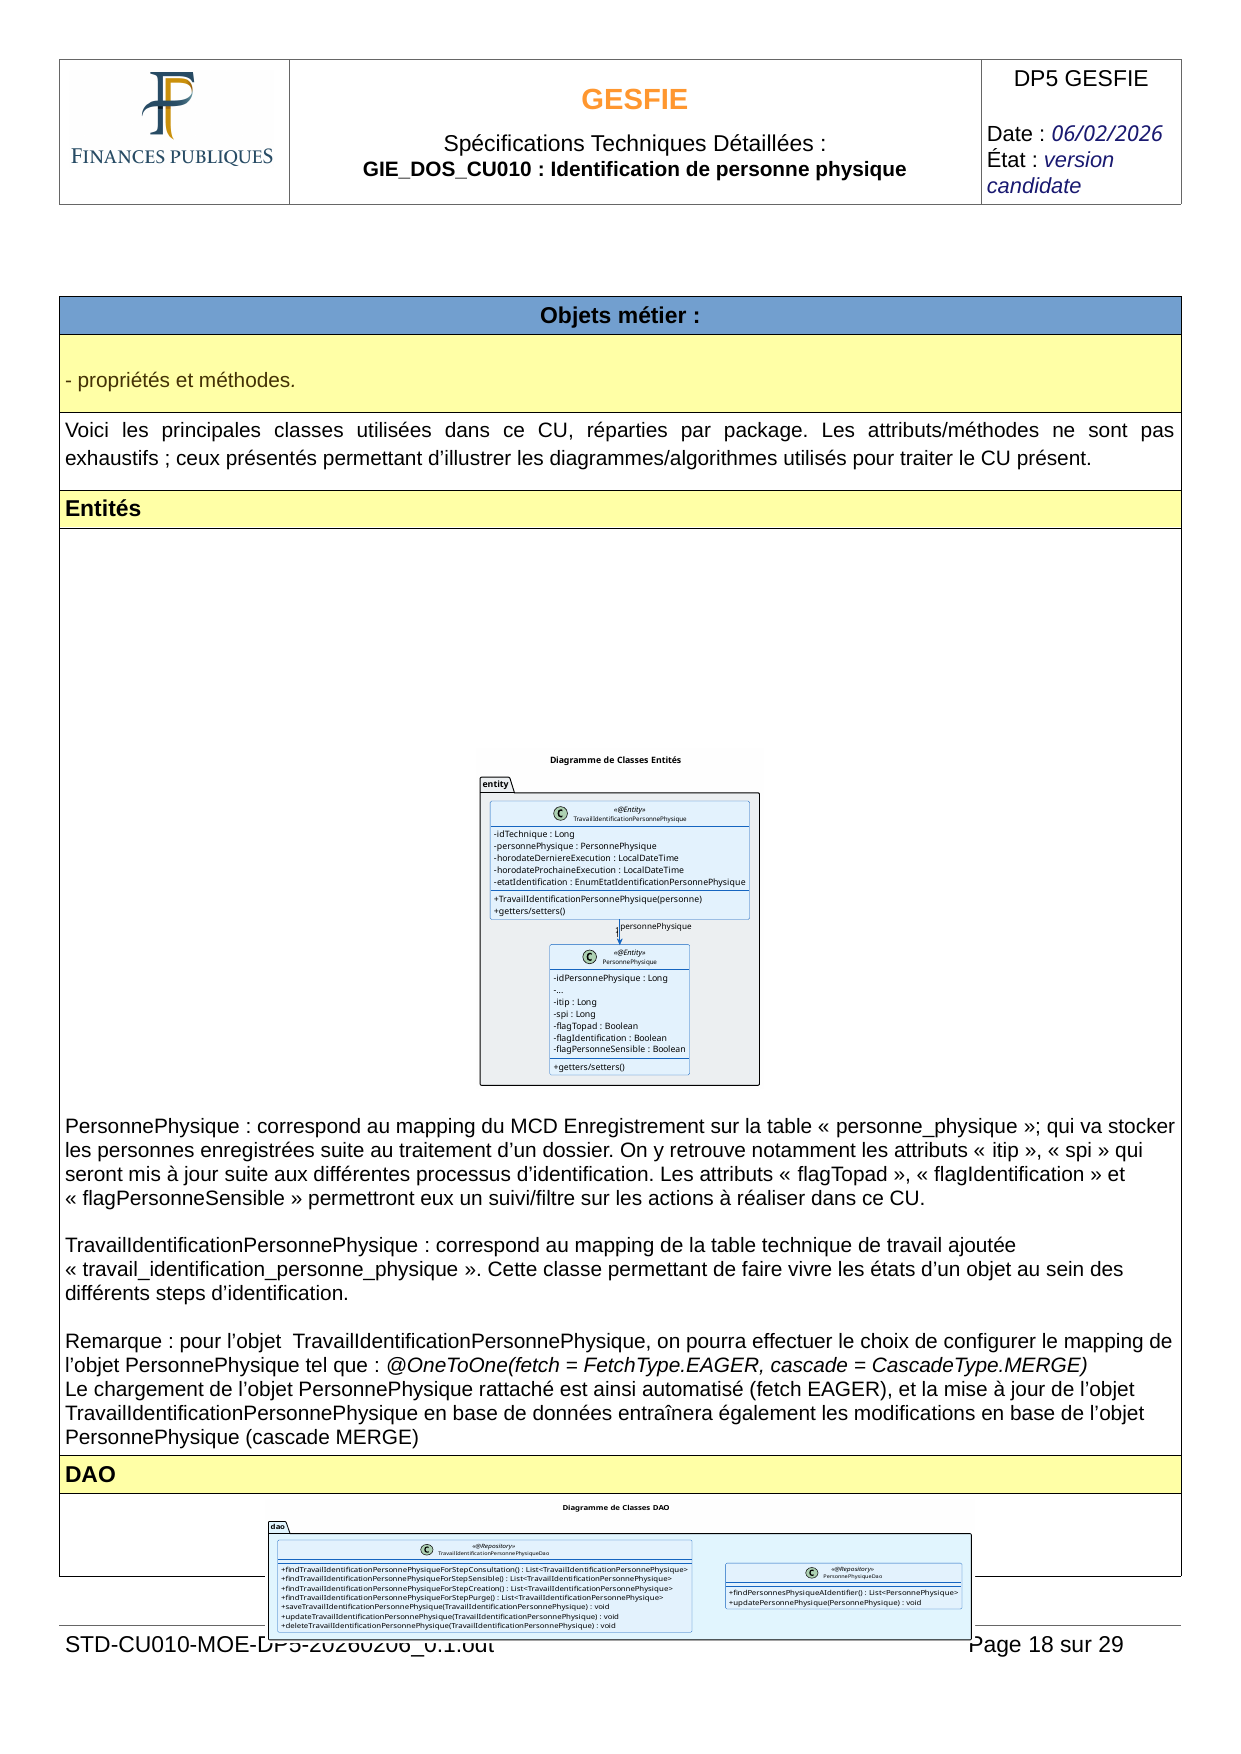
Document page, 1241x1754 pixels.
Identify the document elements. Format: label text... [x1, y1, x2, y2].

table_cell Entités [60, 491, 1181, 527]
table_header Objets métier : [60, 297, 1181, 334]
picture [69, 70, 274, 168]
table_cell DAO [60, 1456, 1181, 1493]
table_cell - propriétés et méthodes. [60, 335, 1181, 412]
table_cell PersonnePhysique : correspond au mapping du MCD Enregistrement sur la table « personne_physique »; qui va stocker les personnes enregistrées suite au traitement d’un dossier. On y retrouve notamment les attributs « itip », « spi » qui seront mis à jour suite aux différentes processus d’identification. Les attributs « flagTopad », « flagIdentification » et « flagPersonneSensible » permettront eux un suivi/filtre sur les actions à réaliser dans ce CU. TravailIdentificationPersonnePhysique : correspond au mapping de la table technique de travail ajoutée « travail_identification_personne_physique ». Cette classe permettant de faire vivre les états d’un objet au sein des différents steps d’identification. Remarque : pour l’objet TravailIdentificationPersonnePhysique, on pourra effectuer le choix de configurer le mapping de l’objet PersonnePhysique tel que : @OneToOne(fetch = FetchType.EAGER, cascade = CascadeType.MERGE) Le chargement de l’objet PersonnePhysique rattaché est ainsi automatisé (fetch EAGER), et la mise à jour de l’objet TravailIdentificationPersonnePhysique en base de données entraînera également les modifications en base de l’objet PersonnePhysique (cascade MERGE) [60, 529, 1181, 1455]
table_cell Voici les principales classes utilisées dans ce CU, réparties par package. Les attributs/méthodes ne sont pas exhaustifs ; ceux présentés permettant d’illustrer les diagrammes/algorithmes utilisés pour traiter le CU présent. [60, 413, 1181, 489]
table_cell Classes DAO de type @Repository qui vont permettre d’interroger et de mettre à jour la base de données sur les entités manipulées dans ce CU. On y retrouve les méthodes permettant de sélectionner les personnes à traiter en fonction de leur état d’avancement dans les steps d’identification, ainsi que les méthodes effectuant les écritures en base. [60, 1494, 1181, 1576]
